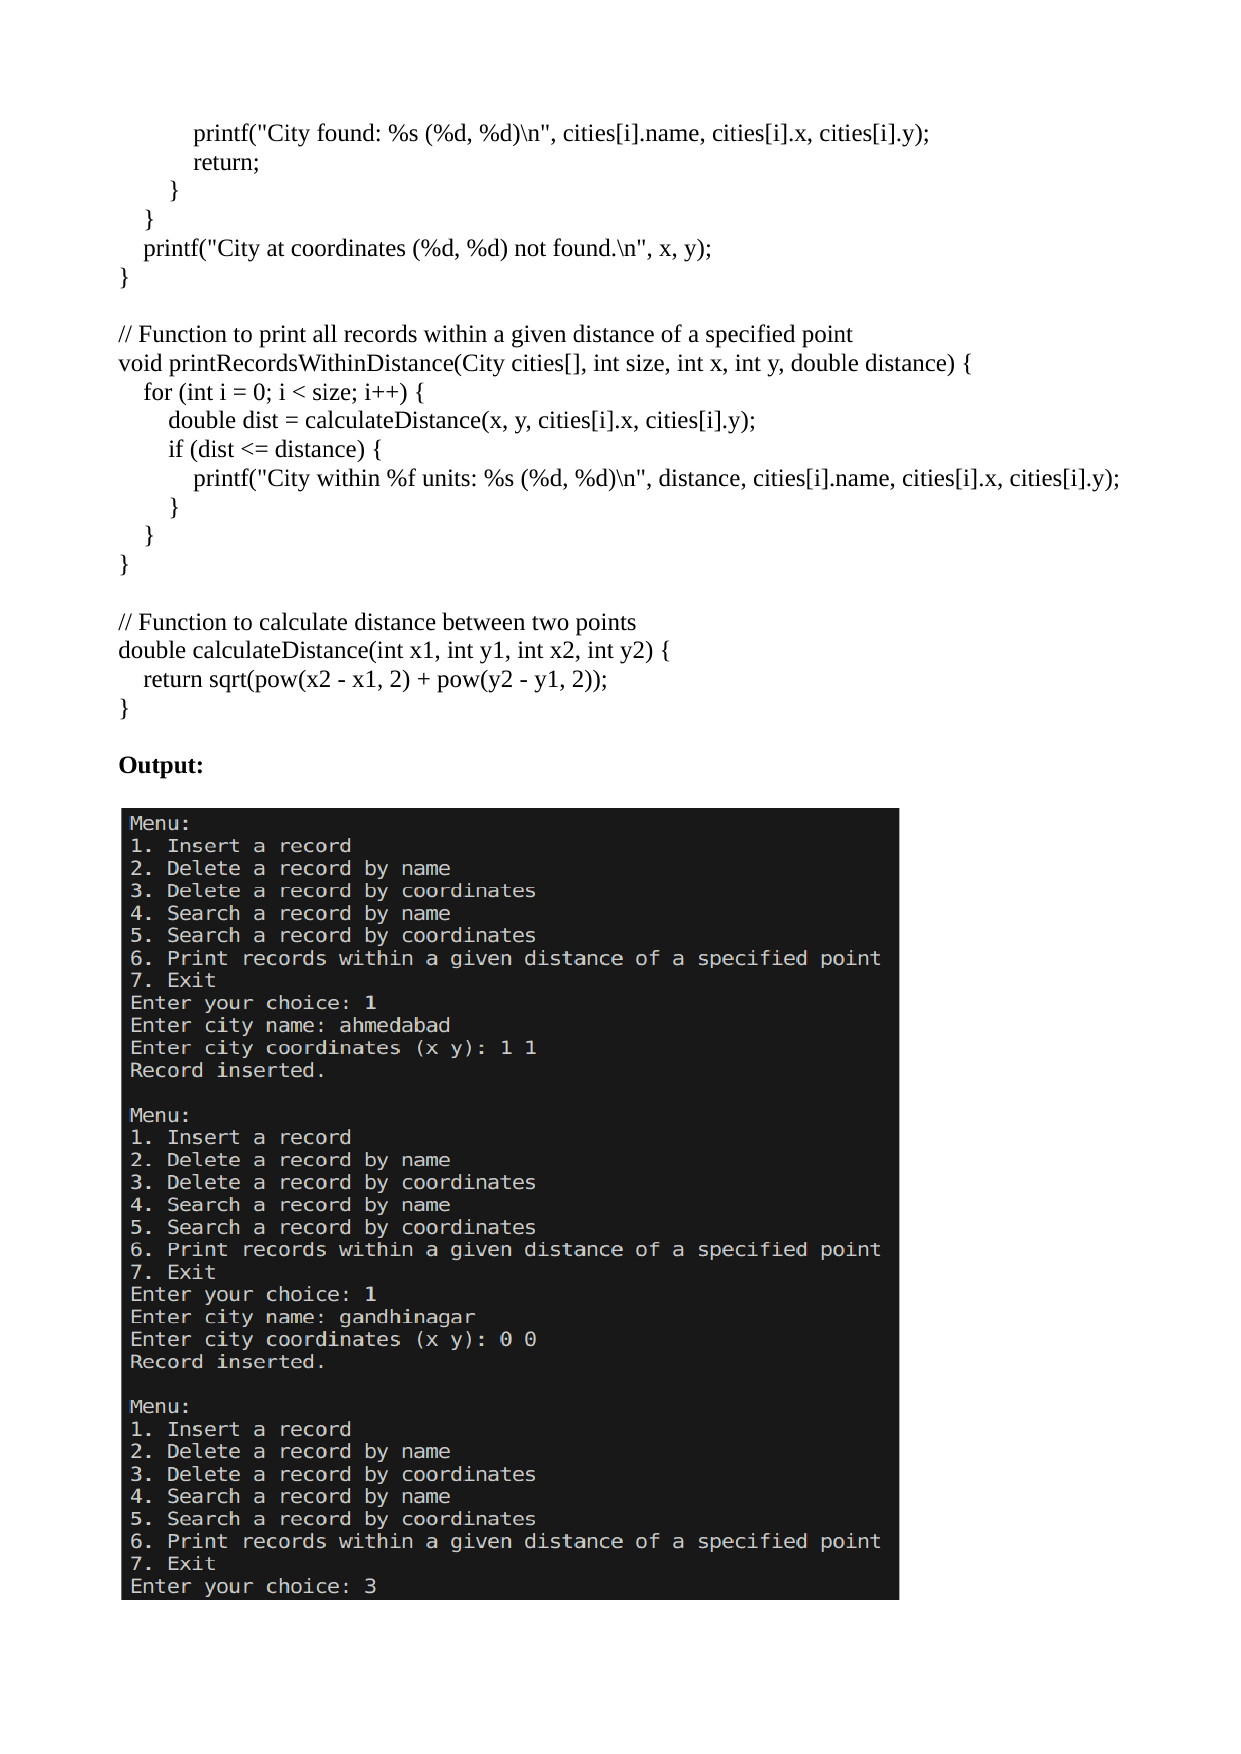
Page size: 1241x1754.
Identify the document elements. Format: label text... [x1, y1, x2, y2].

text Output: [118, 751, 1122, 779]
text // Function to print all records within a given distance of a specified point [118, 319, 1122, 348]
text } [118, 176, 1122, 204]
text } [118, 549, 1122, 578]
text } [118, 204, 1122, 233]
text return sqrt(pow(x2 - x1, 2) + pow(y2 - y1, 2)); [118, 664, 1122, 693]
text printf("City within %f units: %s (%d, %d)\n", distance, cities[i].name, cities[i].x, cities[i].y); [118, 463, 1122, 492]
text } [118, 262, 1122, 291]
text void printRecordsWithinDistance(City cities[], int size, int x, int y, double distance) { [118, 348, 1122, 377]
text printf("City at coordinates (%d, %d) not found.\n", x, y); [118, 233, 1122, 262]
text } [118, 693, 1122, 722]
text double dist = calculateDistance(x, y, cities[i].x, cities[i].y); [118, 406, 1122, 434]
text printf("City found: %s (%d, %d)\n", cities[i].name, cities[i].x, cities[i].y); [118, 118, 1122, 147]
text if (dist <= distance) { [118, 434, 1122, 463]
text double calculateDistance(int x1, int y1, int x2, int y2) { [118, 636, 1122, 664]
picture [121, 808, 900, 1600]
text } [118, 521, 1122, 549]
text // Function to calculate distance between two points [118, 607, 1122, 636]
text for (int i = 0; i < size; i++) { [118, 377, 1122, 406]
text } [118, 492, 1122, 521]
text return; [118, 147, 1122, 176]
